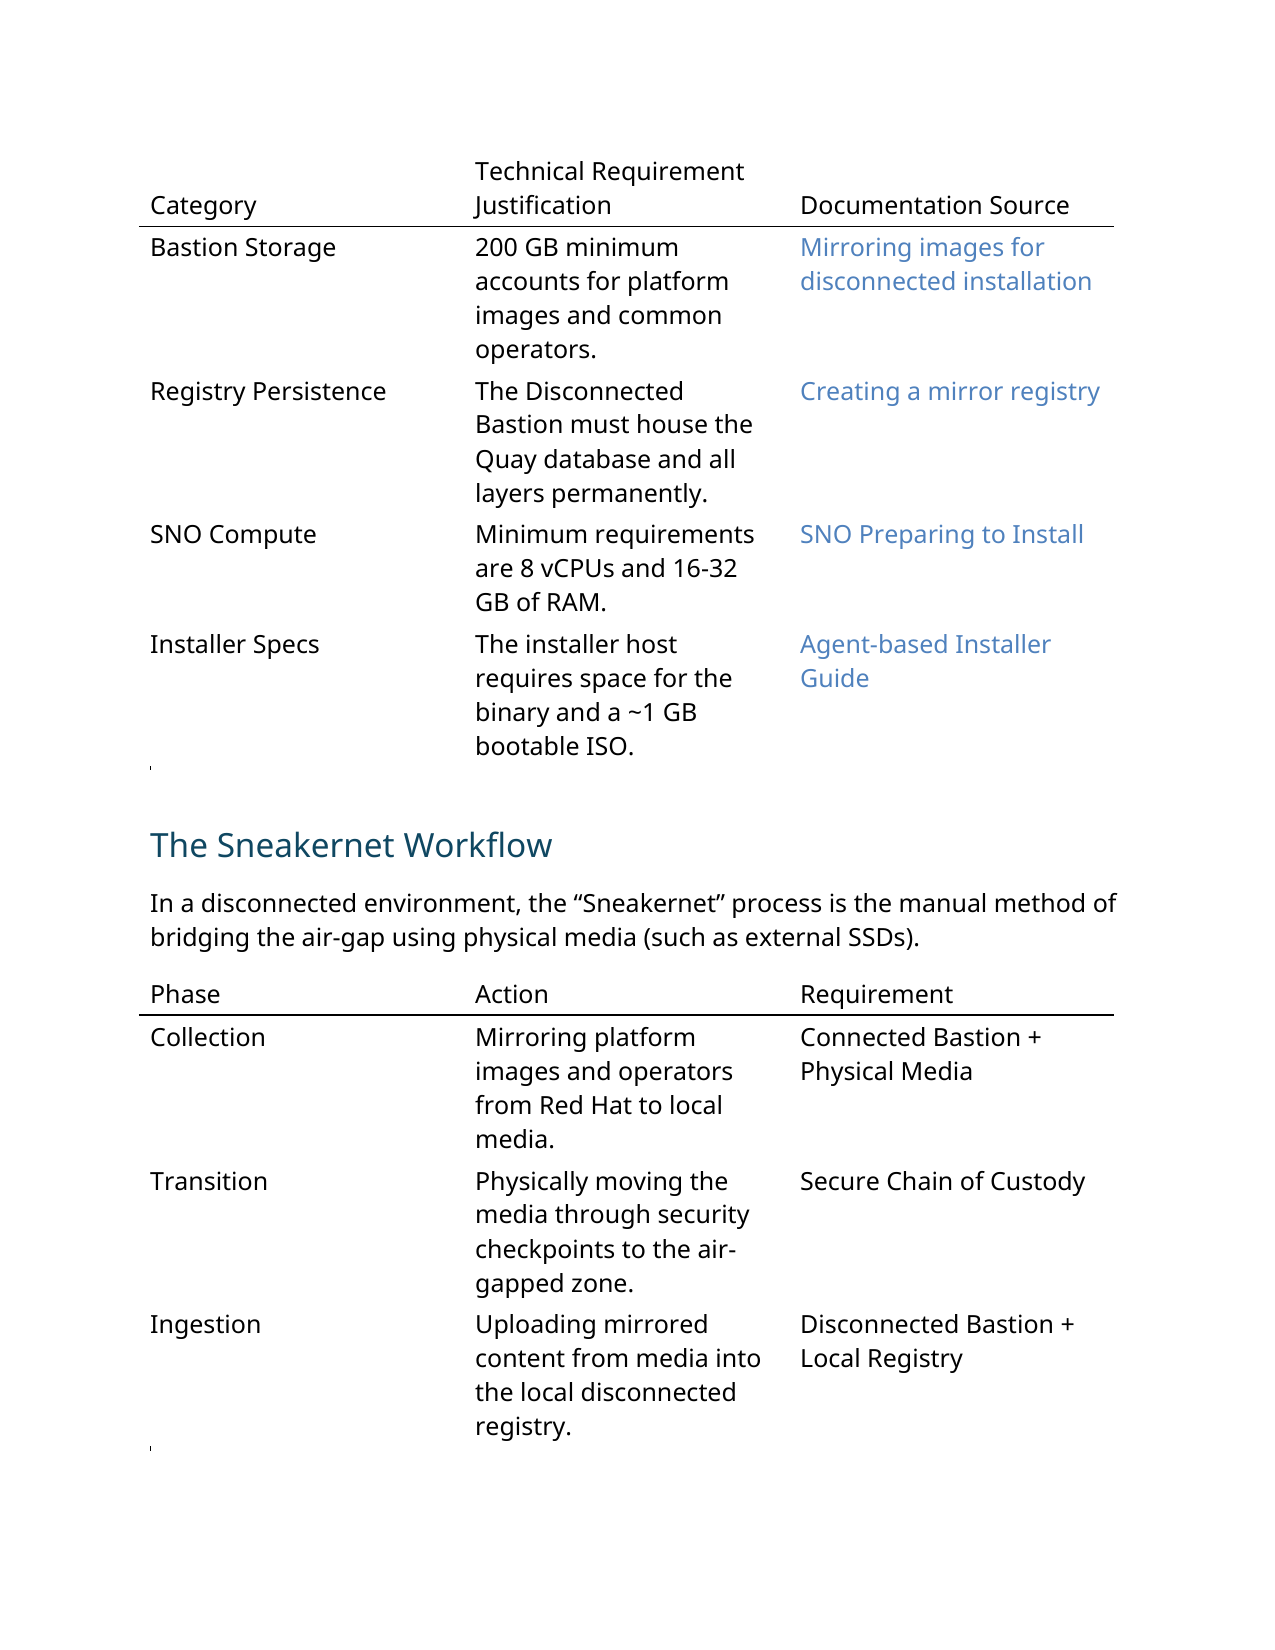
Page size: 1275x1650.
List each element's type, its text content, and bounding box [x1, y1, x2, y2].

table_header Technical Requirement Justification [464, 150, 789, 226]
table_cell Registry Persistence [139, 369, 464, 513]
table_cell Physically moving the media through security checkpoints to the air-gapped zone. [464, 1159, 789, 1303]
table_header Requirement [789, 973, 1114, 1014]
table_header Documentation Source [789, 150, 1114, 226]
table_cell The Disconnected Bastion must house the Quay database and all layers permanently. [464, 369, 789, 513]
table_cell Ingestion [139, 1303, 464, 1447]
table_header Action [464, 973, 789, 1014]
table_header Category [139, 150, 464, 226]
table_cell Secure Chain of Custody [789, 1159, 1114, 1303]
table_cell SNO Preparing to Install [789, 513, 1114, 623]
table_cell Uploading mirrored content from media into the local disconnected registry. [464, 1303, 789, 1447]
table_cell The installer host requires space for the binary and a ~1 GB bootable ISO. [464, 623, 789, 767]
table_cell Transition [139, 1159, 464, 1303]
table_cell Mirroring platform images and operators from Red Hat to local media. [464, 1016, 789, 1159]
subtitle The Sneakernet Workflow [150, 821, 1125, 867]
table_cell Minimum requirements are 8 vCPUs and 16-32 GB of RAM. [464, 513, 789, 623]
table_cell Installer Specs [139, 623, 464, 767]
table_cell Agent-based Installer Guide [789, 623, 1114, 767]
table_header Phase [139, 973, 464, 1014]
table_cell Mirroring images for disconnected installation [789, 227, 1114, 369]
table_cell Collection [139, 1016, 464, 1159]
table_cell Disconnected Bastion + Local Registry [789, 1303, 1114, 1447]
table_cell Creating a mirror registry [789, 369, 1114, 513]
text In a disconnected environment, the “Sneakernet” process is the manual method of bridging the air-gap using physical media (such as external SSDs). [150, 886, 1125, 954]
table_cell SNO Compute [139, 513, 464, 623]
table_cell Bastion Storage [139, 227, 464, 369]
table_cell 200 GB minimum accounts for platform images and common operators. [464, 227, 789, 369]
table_cell Connected Bastion + Physical Media [789, 1016, 1114, 1159]
